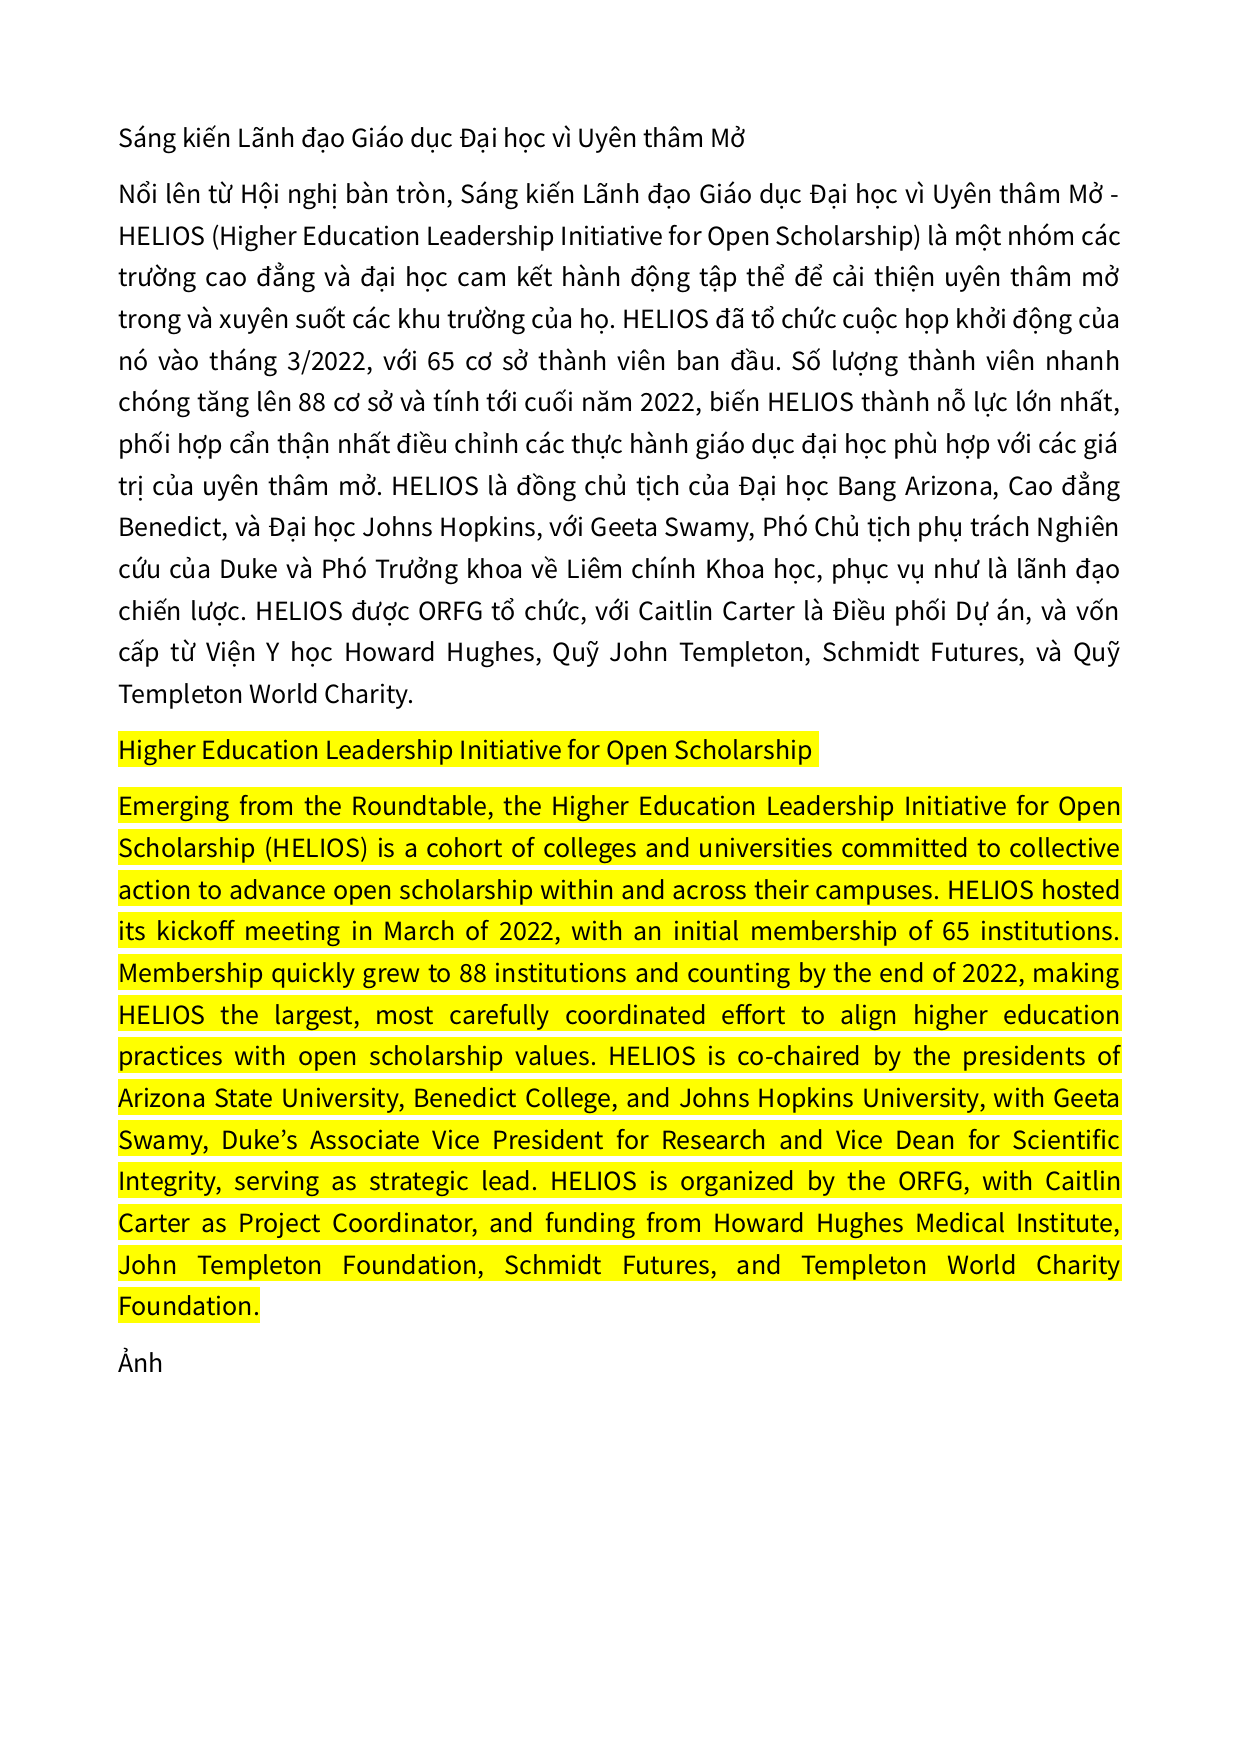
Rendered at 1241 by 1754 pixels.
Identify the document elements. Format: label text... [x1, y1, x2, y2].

text Emerging from the Roundtable, the Higher Education Leadership Initiative for Open Scholarship (HELIOS) is a cohort of colleges and universities committed to collective action to advance open scholarship within and across their campuses. HELIOS hosted its kickoff meeting in March of 2022, with an initial membership of 65 institutions. Membership quickly grew to 88 institutions and counting by the end of 2022, making HELIOS the largest, most carefully coordinated effort to align higher education practices with open scholarship values. HELIOS is co-chaired by the presidents of Arizona State University, Benedict College, and Johns Hopkins University, with Geeta Swamy, Duke’s Associate Vice President for Research and Vice Dean for Scientific Integrity, serving as strategic lead. HELIOS is organized by the ORFG, with Caitlin Carter as Project Coordinator, and funding from Howard Hughes Medical Institute, John Templeton Foundation, Schmidt Futures, and Templeton World Charity Foundation. [118, 787, 1122, 1323]
text Higher Education Leadership Initiative for Open Scholarship [118, 731, 1122, 767]
text Sáng kiến Lãnh đạo Giáo dục Đại học vì Uyên thâm Mở [118, 118, 1122, 154]
text Ảnh [118, 1343, 1122, 1379]
text Nổi lên từ Hội nghị bàn tròn, Sáng kiến Lãnh đạo Giáo dục Đại học vì Uyên thâm Mở - HELIOS (Higher Education Leadership Initiative for Open Scholarship) là một nhóm các trường cao đẳng và đại học cam kết hành động tập thể để cải thiện uyên thâm mở trong và xuyên suốt các khu trường của họ. HELIOS đã tổ chức cuộc họp khởi động của nó vào tháng 3/2022, với 65 cơ sở thành viên ban đầu. Số lượng thành viên nhanh chóng tăng lên 88 cơ sở và tính tới cuối năm 2022, biến HELIOS thành nỗ lực lớn nhất, phối hợp cẩn thận nhất điều chỉnh các thực hành giáo dục đại học phù hợp với các giá trị của uyên thâm mở. HELIOS là đồng chủ tịch của Đại học Bang Arizona, Cao đẳng Benedict, và Đại học Johns Hopkins, với Geeta Swamy, Phó Chủ tịch phụ trách Nghiên cứu của Duke và Phó Trưởng khoa về Liêm chính Khoa học, phục vụ như là lãnh đạo chiến lược. HELIOS được ORFG tổ chức, với Caitlin Carter là Điều phối Dự án, và vốn cấp từ Viện Y học Howard Hughes, Quỹ John Templeton, Schmidt Futures, và Quỹ Templeton World Charity. [118, 174, 1122, 711]
